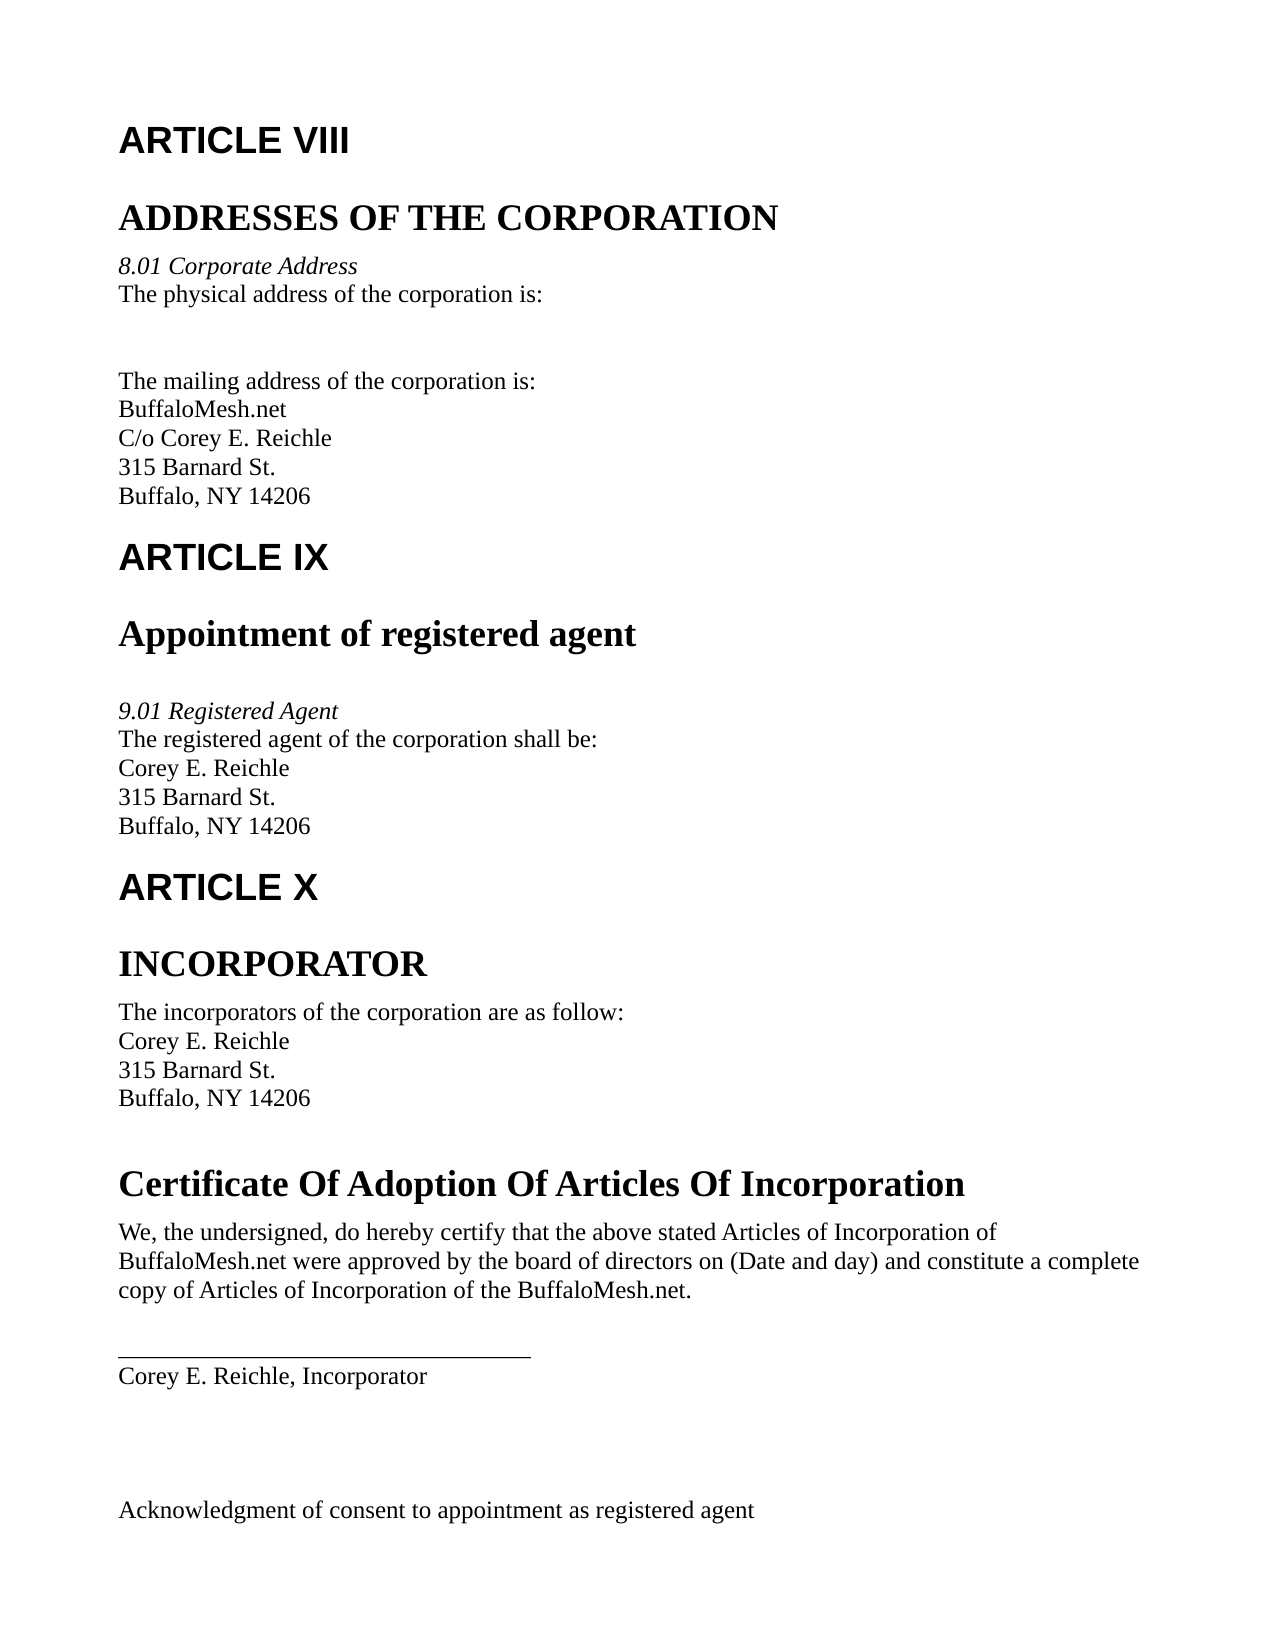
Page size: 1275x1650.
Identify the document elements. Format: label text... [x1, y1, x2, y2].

subtitle ARTICLE VIII [118, 118, 1157, 162]
text The mailing address of the corporation is: [118, 366, 1157, 394]
subtitle ADDRESSES OF THE CORPORATION [118, 195, 1157, 238]
text 315 Barnard St. [118, 1055, 1157, 1083]
text BuffaloMesh.net [118, 394, 1157, 423]
text The physical address of the corporation is: [118, 279, 1157, 308]
text 9.01 Registered Agent [118, 696, 1157, 724]
text Corey E. Reichle [118, 1026, 1157, 1055]
text C/o Corey E. Reichle [118, 423, 1157, 452]
text 8.01 Corporate Address [118, 251, 1157, 279]
text Corey E. Reichle, Incorporator [118, 1361, 1157, 1390]
text The incorporators of the corporation are as follow: [118, 997, 1157, 1026]
text We, the undersigned, do hereby certify that the above stated Articles of Incorporation of BuffaloMesh.net were approved by the board of directors on (Date and day) and constitute a complete copy of Articles of Incorporation of the BuffaloMesh.net. [118, 1217, 1157, 1304]
subtitle Certificate Of Adoption Of Articles Of Incorporation [118, 1162, 1157, 1205]
text 315 Barnard St. [118, 782, 1157, 811]
text Buffalo, NY 14206 [118, 481, 1157, 509]
text Buffalo, NY 14206 [118, 811, 1157, 839]
subtitle ARTICLE X [118, 864, 1157, 908]
text Acknowledgment of consent to appointment as registered agent [118, 1495, 1157, 1524]
subtitle ARTICLE IX [118, 534, 1157, 578]
text Buffalo, NY 14206 [118, 1083, 1157, 1112]
subtitle Appointment of registered agent [118, 611, 1157, 654]
text _________________________________ [118, 1332, 1157, 1361]
subtitle INCORPORATOR [118, 942, 1157, 985]
text The registered agent of the corporation shall be: [118, 724, 1157, 753]
text 315 Barnard St. [118, 452, 1157, 481]
text Corey E. Reichle [118, 753, 1157, 782]
